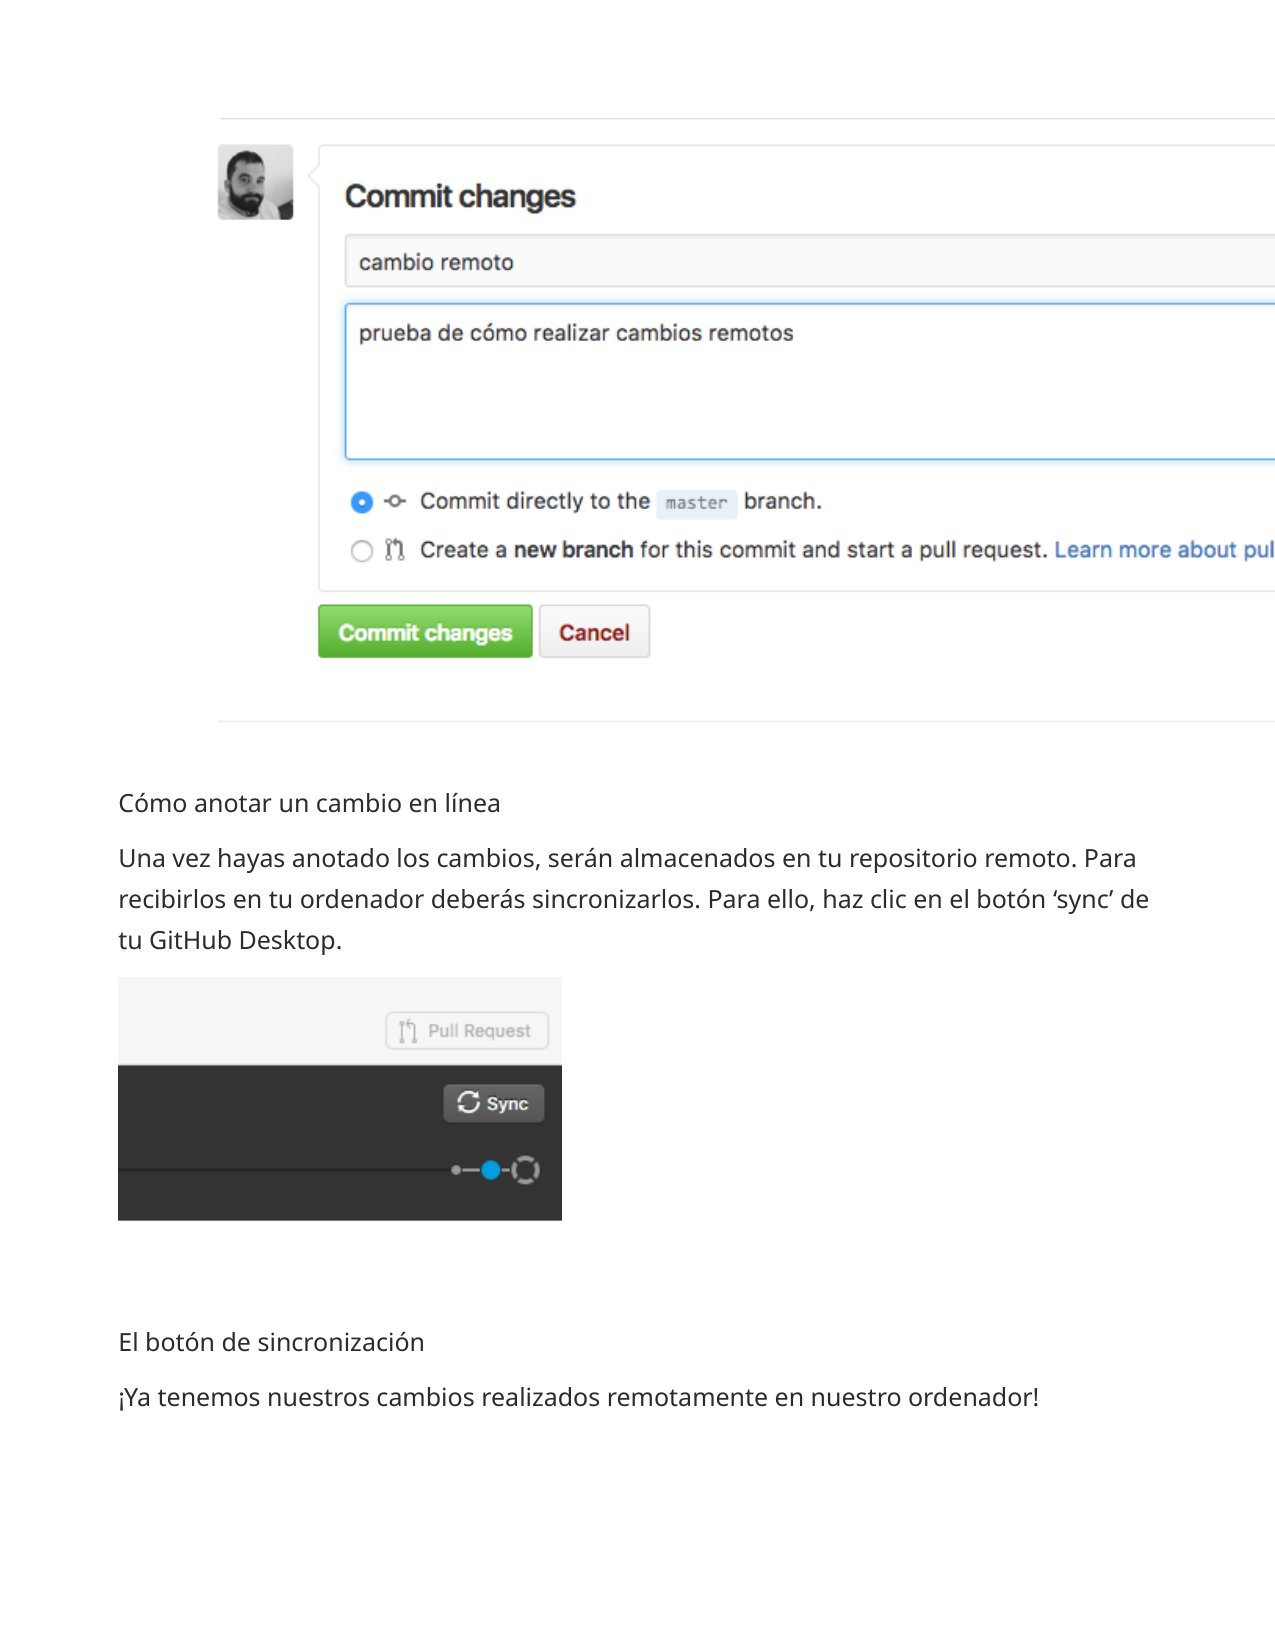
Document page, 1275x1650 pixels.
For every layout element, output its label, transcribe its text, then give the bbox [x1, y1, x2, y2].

picture [118, 977, 562, 1305]
text ¡Ya tenemos nuestros cambios realizados remotamente en nuestro ordenador! [118, 1380, 1157, 1414]
text Una vez hayas anotado los cambios, serán almacenados en tu repositorio remoto. Para recibirlos en tu ordenador deberás sincronizarlos. Para ello, haz clic en el botón ‘sync’ de tu GitHub Desktop. [118, 841, 1157, 956]
text Cómo anotar un cambio en línea [118, 785, 1157, 819]
text El botón de sincronización [118, 1325, 1157, 1359]
picture [118, 118, 1275, 765]
